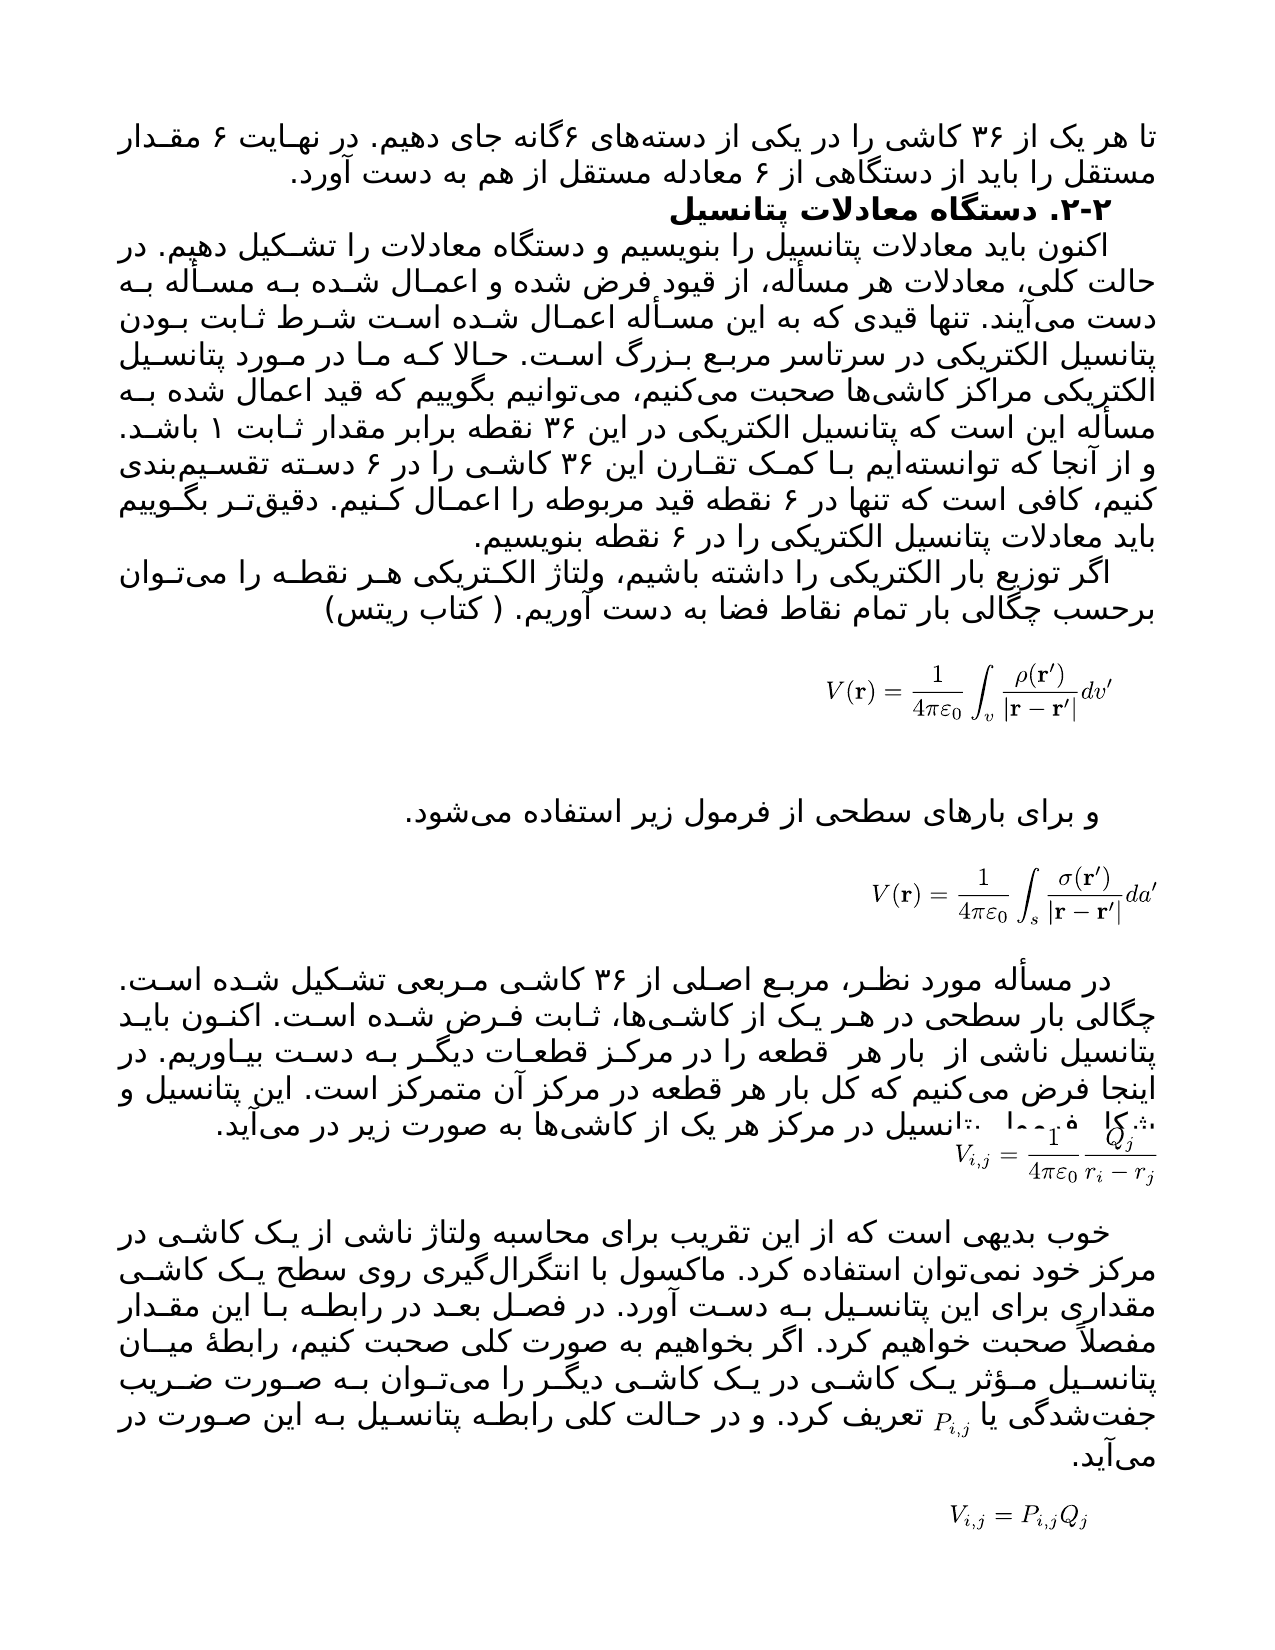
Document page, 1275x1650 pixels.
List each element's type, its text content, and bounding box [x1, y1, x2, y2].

text ۲-۲. دستگاه معادلات پتانسیل [118, 191, 1157, 227]
text و برای بارهای سطحی از فرمول زیر استفاده می‌شود. [118, 794, 1157, 830]
text خوب بدیهی است که از این تقریب برای محاسبه ولتاژ ناشی از یک کاشی در مرکز خود نمی‌توان استفاده کرد. ماکسول با انتگرال‌گیری روی سطح یک کاشی مقداری برای این پتانسیل به دست آورد. در فصل بعد در رابطه با این مقدار مفصلاً صحبت خواهیم کرد. اگر بخواهیم به صورت کلی صحبت کنیم، رابطهٔ میان پتانسیل مؤثر یک کاشی در یک کاشی دیگر را می‌توان به صورت ضریب جفت‌شدگی یا تعریف کرد. و در حالت کلی رابطه پتانسیل به این صورت در می‌آید. [118, 1215, 1157, 1474]
text اگر توزیع بار الکتریکی را داشته باشیم، ولتاژ الکتریکی هر نقطه را می‌توان برحسب چگالی بار تمام نقاط فضا به دست آوریم. ( کتاب ریتس) [118, 554, 1157, 627]
text از گوشه‌ها شروع می‌کنیم، به علت تقارن، بار الکتریکی کاشی‌های هر چهار گوشه مربع باید با هم مساوی باشد. پس از آن به سراغ ۸ کاشی واقع در مجاورت گوشه‌های می‌رویم. این ۸ کاشی هم از لحاظ هندسی در موقعیت یکسانی قرار دارند و نمی‌توان بین آن‌ها فرقی قائل شد. این کار را ادامه می‌دهیم تا هر یک از ۳۶ کاشی را در یکی از دسته‌های ۶گانه جای دهیم. در نهایت ۶ مقدار مستقل را باید از دستگاهی از ۶ معادله مستقل از هم به دست آورد. [118, 118, 1157, 191]
text اکنون باید معادلات پتانسیل را بنویسیم و دستگاه معادلات را تشکیل دهیم. در حالت کلی، معادلات هر مسأله، از قیود فرض شده و اعمال شده به مسأله به دست می‌آیند. تنها قیدی که به این مسأله اعمال شده است شرط ثابت بودن پتانسیل الکتریکی در سرتاسر مربع بزرگ است. حالا که ما در مورد پتانسیل الکتریکی مراکز کاشی‌ها صحبت می‌کنیم، می‌توانیم بگوییم که قید اعمال شده به مسأله این است که پتانسیل الکتریکی در این ۳۶ نقطه برابر مقدار ثابت ۱ باشد. و از آنجا که توانسته‌ایم با کمک تقارن این ۳۶ کاشی را در ۶ دسته تقسیم‌بندی کنیم، کافی است که تنها در ۶ نقطه قید مربوطه را اعمال کنیم. دقیق‌تر بگوییم باید معادلات پتانسیل الکتریکی را در ۶ نقطه بنویسیم. [118, 227, 1157, 554]
text در مسأله مورد نظر، مربع اصلی از ۳۶ کاشی مربعی تشکیل شده است. چگالی بار سطحی در هر یک از کاشی‌ها، ثابت فرض شده است. اکنون باید پتانسیل ناشی از بار هر قطعه را در مرکز قطعات دیگر به دست بیاوریم. در اینجا فرض می‌کنیم که کل بار هر قطعه در مرکز آن متمرکز است. این پتانسیل و شکل فرمول پتانسیل در مرکز هر یک از کاشی‌ها به صورت زیر در می‌آید. [118, 961, 1157, 1143]
